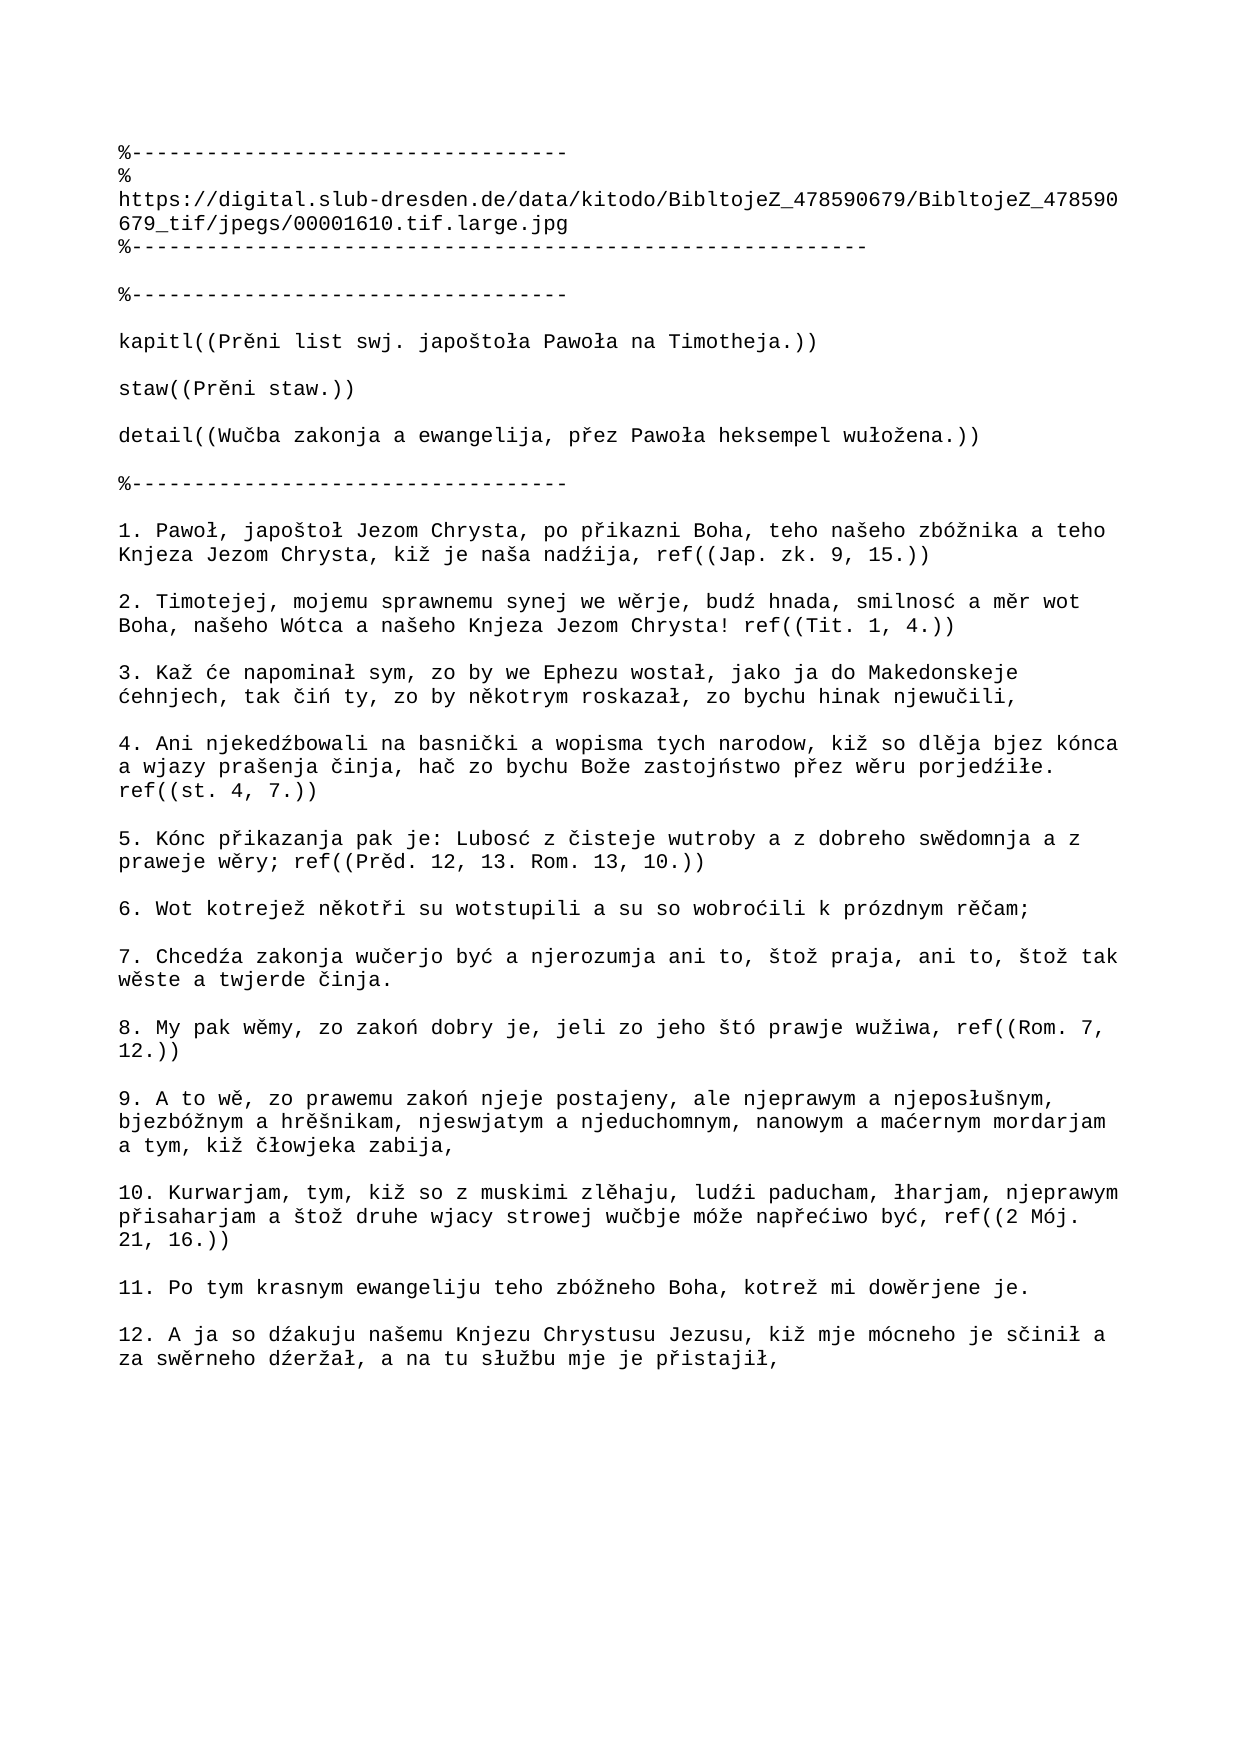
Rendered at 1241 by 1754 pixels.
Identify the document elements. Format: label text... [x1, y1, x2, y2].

text %----------------------------------------------------------- [118, 236, 1122, 260]
text %----------------------------------- [118, 473, 1122, 496]
text kapitl((Prěni list swj. japoštoła Pawoła na Timotheja.)) [118, 331, 1122, 354]
text 7. Chcedźa zakonja wučerjo być a njerozumja ani to, štož praja, ani to, štož tak wěste a twjerde činja. [118, 946, 1122, 993]
text 9. A to wě, zo prawemu zakoń njeje postajeny, ale njeprawym a njeposłušnym, bjezbóžnym a hrěšnikam, njeswjatym a njeduchomnym, nanowym a maćernym mordarjam a tym, kiž čłowjeka zabija, [118, 1088, 1122, 1158]
text 12. A ja so dźakuju našemu Knjezu Chrystusu Jezusu, kiž mje mócneho je sčinił a za swěrneho dźeržał, a na tu słužbu mje je přistajił, [118, 1324, 1122, 1371]
text 8. My pak wěmy, zo zakoń dobry je, jeli zo jeho štó prawje wužiwa, ref((Rom. 7, 12.)) [118, 1017, 1122, 1064]
text 1. Pawoł, japoštoł Jezom Chrysta, po přikazni Boha, teho našeho zbóžnika a teho Knjeza Jezom Chrysta, kiž je naša nadźija, ref((Jap. zk. 9, 15.)) [118, 520, 1122, 567]
text 3. Kaž će napominał sym, zo by we Ephezu wostał, jako ja do Makedonskeje ćehnjech, tak čiń ty, zo by někotrym roskazał, zo bychu hinak njewučili, [118, 662, 1122, 709]
text 5. Kónc přikazanja pak je: Lubosć z čisteje wutroby a z dobreho swědomnja a z praweje wěry; ref((Prěd. 12, 13. Rom. 13, 10.)) [118, 827, 1122, 875]
text %----------------------------------- [118, 142, 1122, 165]
text 11. Po tym krasnym ewangeliju teho zbóžneho Boha, kotrež mi dowěrjene je. [118, 1277, 1122, 1300]
text 10. Kurwarjam, tym, kiž so z muskimi zlěhaju, ludźi paducham, łharjam, njeprawym přisaharjam a štož druhe wjacy strowej wučbje móže napřećiwo być, ref((2 Mój. 21, 16.)) [118, 1182, 1122, 1253]
text % https://digital.slub-dresden.de/data/kitodo/BibltojeZ_478590679/BibltojeZ_478590679_tif/jpegs/00001610.tif.large.jpg [118, 165, 1122, 236]
text staw((Prěni staw.)) [118, 378, 1122, 402]
text detail((Wučba zakonja a ewangelija, přez Pawoła heksempel wułožena.)) [118, 426, 1122, 449]
text 6. Wot kotrejež někotři su wotstupili a su so wobroćili k prózdnym rěčam; [118, 898, 1122, 922]
text 4. Ani njekedźbowali na basnički a wopisma tych narodow, kiž so dlěja bjez kónca a wjazy prašenja činja, hač zo bychu Bože zastojństwo přez wěru porjedźiłe. ref((st. 4, 7.)) [118, 733, 1122, 804]
text 2. Timotejej, mojemu sprawnemu synej we wěrje, budź hnada, smilnosć a měr wot Boha, našeho Wótca a našeho Knjeza Jezom Chrysta! ref((Tit. 1, 4.)) [118, 591, 1122, 638]
text %----------------------------------- [118, 284, 1122, 307]
